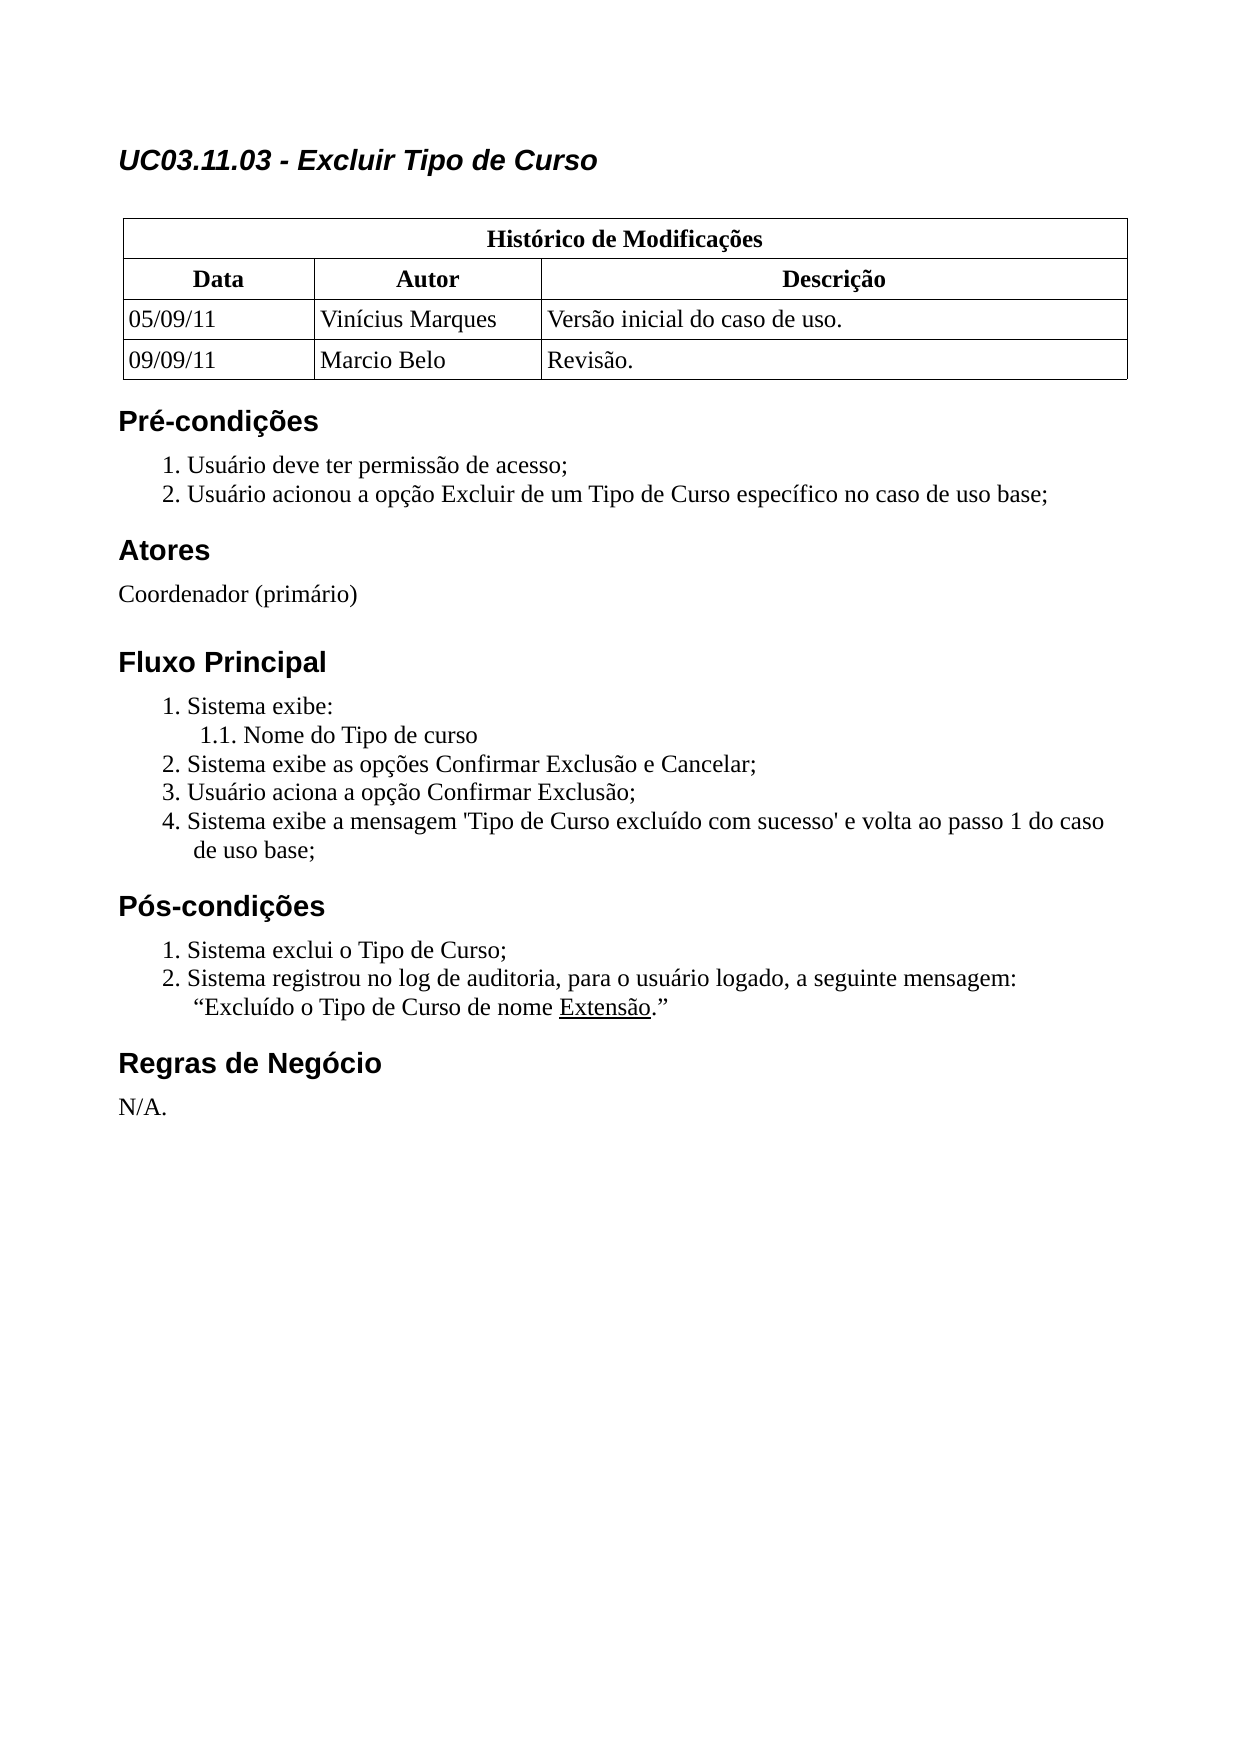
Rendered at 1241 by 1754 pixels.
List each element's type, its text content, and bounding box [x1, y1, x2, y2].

table_cell Autor [315, 259, 541, 298]
subtitle Pré-condições [118, 404, 1122, 438]
subtitle Pós-condições [118, 889, 1122, 922]
list Usuário deve ter permissão de acesso; [156, 450, 1122, 479]
list Nome do Tipo de curso [193, 720, 1122, 749]
subtitle Fluxo Principal [118, 645, 1122, 679]
text Coordenador (primário) [118, 579, 1122, 608]
text N/A. [118, 1092, 1122, 1121]
list Sistema exibe as opções Confirmar Exclusão e Cancelar; [156, 749, 1122, 777]
subtitle Atores [118, 533, 1122, 566]
list Sistema exclui o Tipo de Curso; [156, 935, 1122, 963]
list Usuário aciona a opção Confirmar Exclusão; [156, 777, 1122, 806]
table_cell Vinícius Marques [315, 300, 541, 339]
table_cell Versão inicial do caso de uso. [542, 300, 1127, 339]
table_cell Revisão. [542, 340, 1127, 379]
list Sistema exibe a mensagem 'Tipo de Curso excluído com sucesso' e volta ao passo 1 do caso de uso base; [156, 806, 1122, 864]
list Sistema exibe: [156, 691, 1122, 720]
subtitle UC03.11.03 - Excluir Tipo de Curso [118, 143, 1122, 177]
table_cell Marcio Belo [315, 340, 541, 379]
table_cell Descrição [542, 259, 1127, 298]
table_cell 05/09/11 [124, 300, 314, 339]
table_cell Data [124, 259, 314, 298]
table_header Histórico de Modificações [124, 219, 1127, 258]
table_cell 09/09/11 [124, 340, 314, 379]
list Sistema registrou no log de auditoria, para o usuário logado, a seguinte mensagem: “Excluído o Tipo de Curso de nome Extensão.” [156, 963, 1122, 1021]
list Usuário acionou a opção Excluir de um Tipo de Curso específico no caso de uso base; [156, 479, 1122, 508]
subtitle Regras de Negócio [118, 1046, 1122, 1079]
